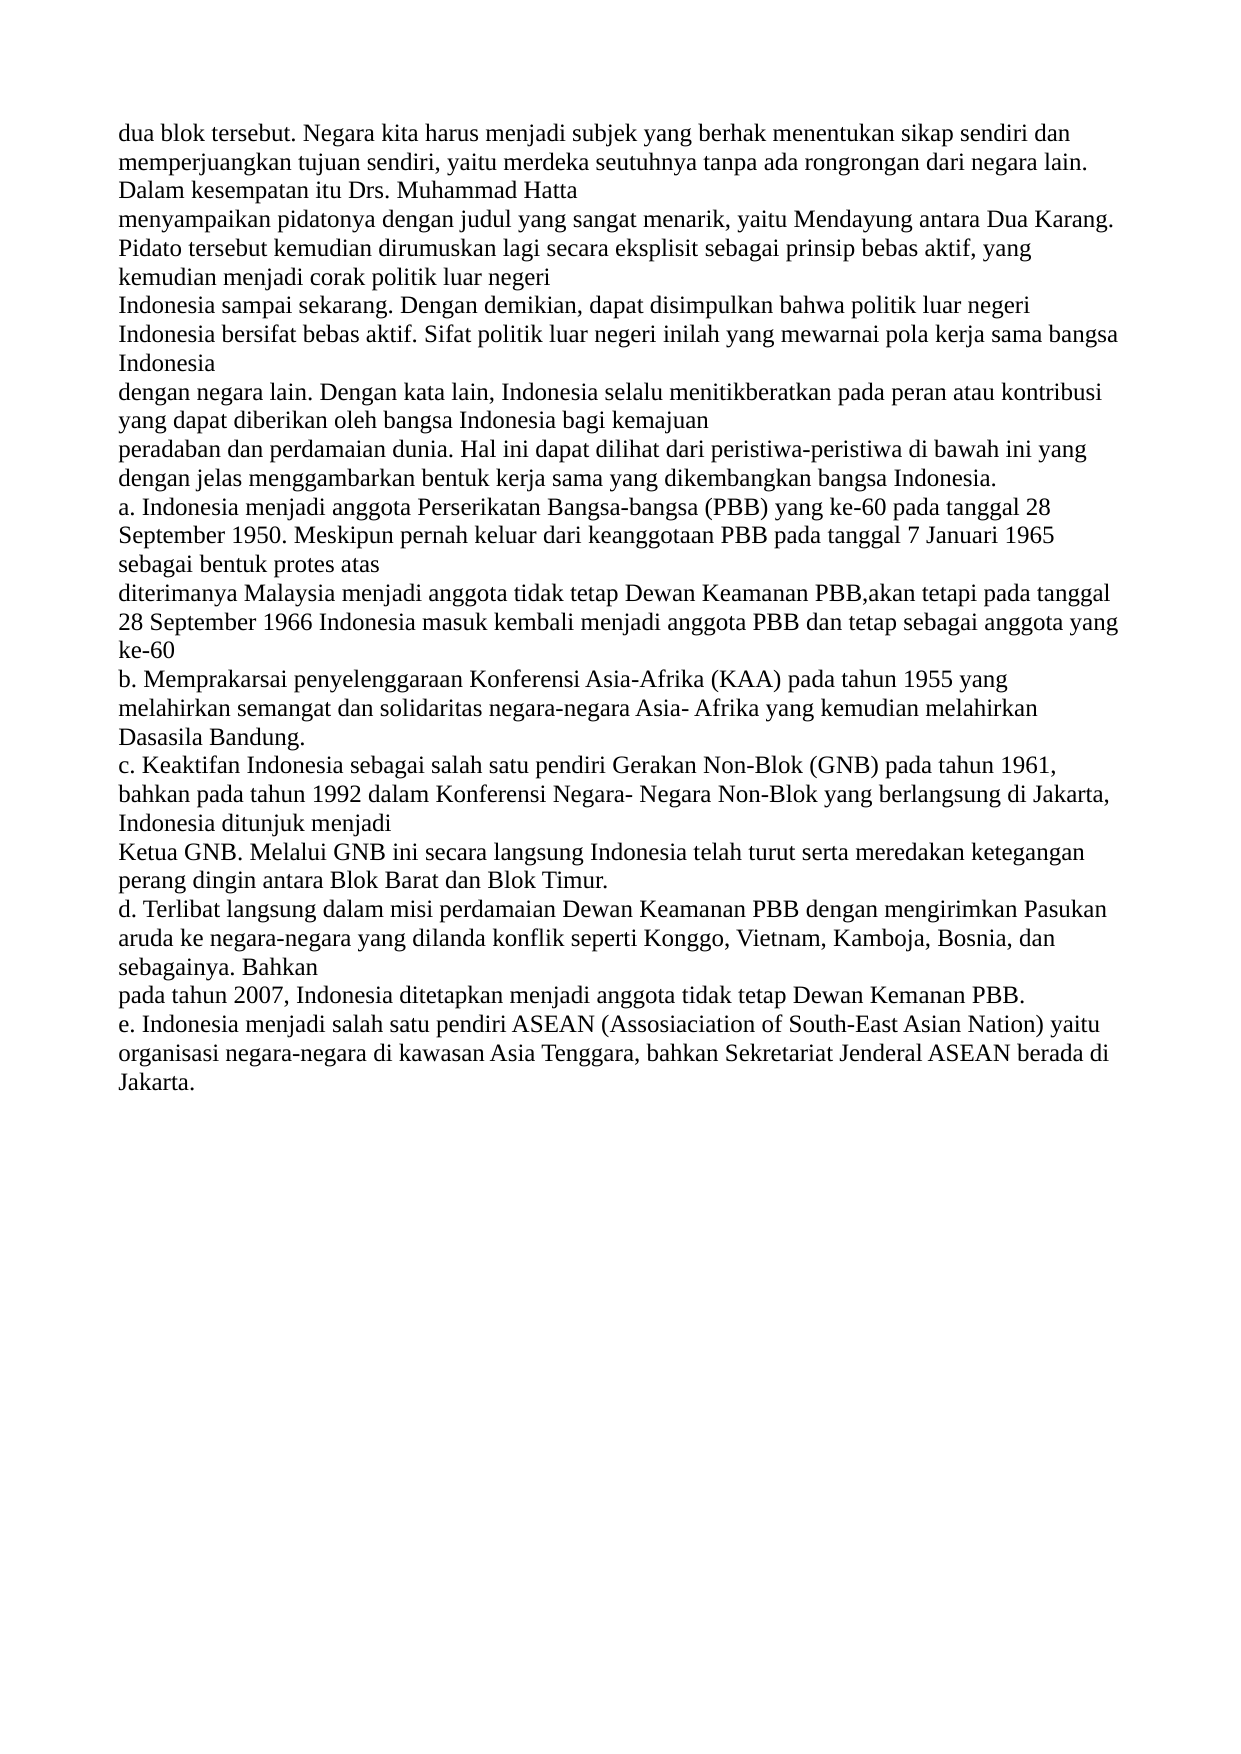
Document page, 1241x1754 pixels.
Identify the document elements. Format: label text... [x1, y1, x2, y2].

text peradaban dan perdamaian dunia. Hal ini dapat dilihat dari peristiwa-peristiwa di bawah ini yang dengan jelas menggambarkan bentuk kerja sama yang dikembangkan bangsa Indonesia. [118, 434, 1122, 492]
text c. Keaktifan Indonesia sebagai salah satu pendiri Gerakan Non-Blok (GNB) pada tahun 1961, bahkan pada tahun 1992 dalam Konferensi Negara- Negara Non-Blok yang berlangsung di Jakarta, Indonesia ditunjuk menjadi [118, 751, 1122, 837]
text pada tahun 2007, Indonesia ditetapkan menjadi anggota tidak tetap Dewan Kemanan PBB. [118, 981, 1122, 1009]
text e. Indonesia menjadi salah satu pendiri ASEAN (Assosiaciation of South-East Asian Nation) yaitu organisasi negara-negara di kawasan Asia Tenggara, bahkan Sekretariat Jenderal ASEAN berada di Jakarta. [118, 1009, 1122, 1096]
text d. Terlibat langsung dalam misi perdamaian Dewan Keamanan PBB dengan mengirimkan Pasukan aruda ke negara-negara yang dilanda konflik seperti Konggo, Vietnam, Kamboja, Bosnia, dan sebagainya. Bahkan [118, 894, 1122, 981]
text diterimanya Malaysia menjadi anggota tidak tetap Dewan Keamanan PBB,akan tetapi pada tanggal 28 September 1966 Indonesia masuk kembali menjadi anggota PBB dan tetap sebagai anggota yang ke-60 [118, 578, 1122, 664]
text menyampaikan pidatonya dengan judul yang sangat menarik, yaitu Mendayung antara Dua Karang. Pidato tersebut kemudian dirumuskan lagi secara eksplisit sebagai prinsip bebas aktif, yang kemudian menjadi corak politik luar negeri [118, 204, 1122, 291]
text Ketua GNB. Melalui GNB ini secara langsung Indonesia telah turut serta meredakan ketegangan perang dingin antara Blok Barat dan Blok Timur. [118, 837, 1122, 894]
text Indonesia sampai sekarang. Dengan demikian, dapat disimpulkan bahwa politik luar negeri Indonesia bersifat bebas aktif. Sifat politik luar negeri inilah yang mewarnai pola kerja sama bangsa Indonesia [118, 291, 1122, 377]
text a. Indonesia menjadi anggota Perserikatan Bangsa-bangsa (PBB) yang ke-60 pada tanggal 28 September 1950. Meskipun pernah keluar dari keanggotaan PBB pada tanggal 7 Januari 1965 sebagai bentuk protes atas [118, 492, 1122, 578]
text dengan negara lain. Dengan kata lain, Indonesia selalu menitikberatkan pada peran atau kontribusi yang dapat diberikan oleh bangsa Indonesia bagi kemajuan [118, 377, 1122, 434]
text b. Memprakarsai penyelenggaraan Konferensi Asia-Afrika (KAA) pada tahun 1955 yang melahirkan semangat dan solidaritas negara-negara Asia- Afrika yang kemudian melahirkan Dasasila Bandung. [118, 664, 1122, 751]
text dua blok tersebut. Negara kita harus menjadi subjek yang berhak menentukan sikap sendiri dan memperjuangkan tujuan sendiri, yaitu merdeka seutuhnya tanpa ada rongrongan dari negara lain. Dalam kesempatan itu Drs. Muhammad Hatta [118, 118, 1122, 204]
